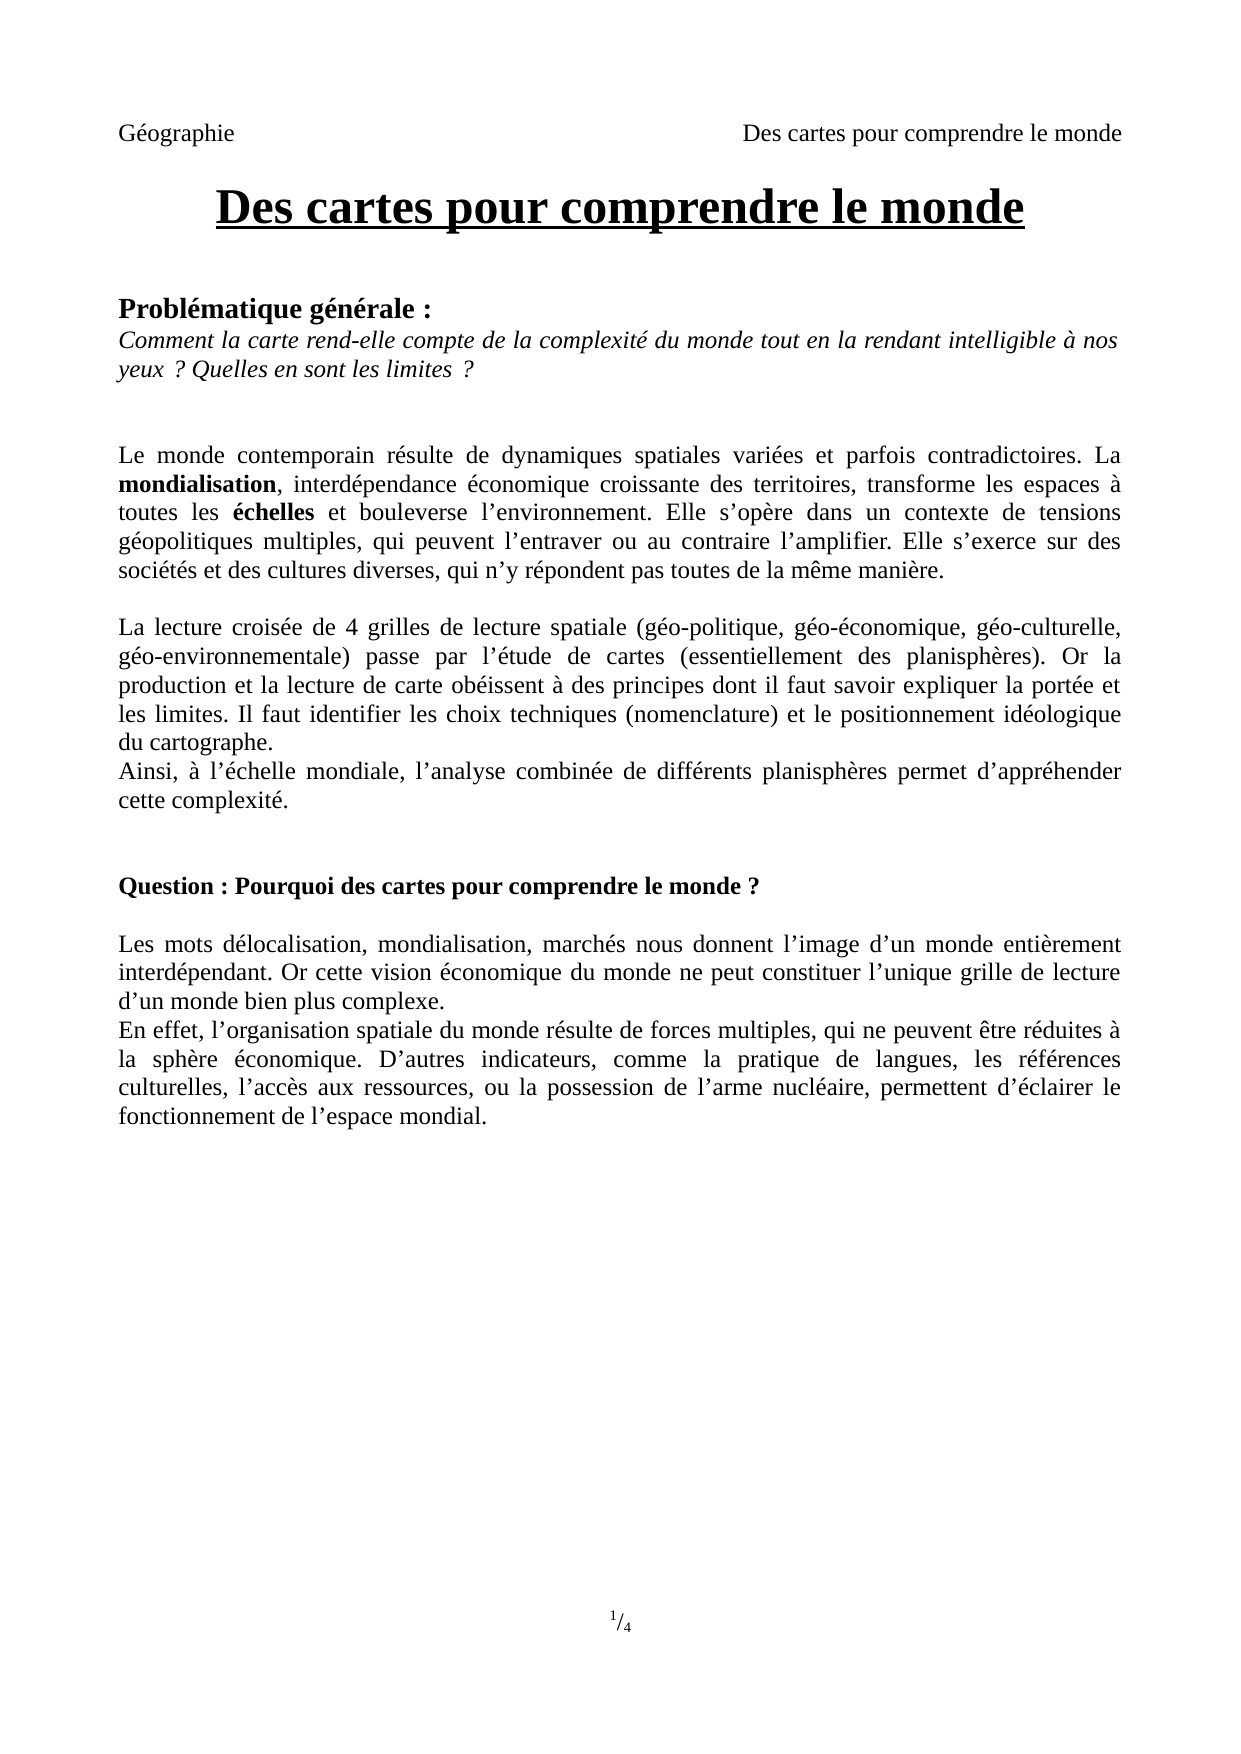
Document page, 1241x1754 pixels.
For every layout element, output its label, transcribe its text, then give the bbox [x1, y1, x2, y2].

text La lecture croisée de 4 grilles de lecture spatiale (géo-politique, géo-économique, géo-culturelle, géo-environnementale) passe par l’étude de cartes (essentiellement des planisphères). Or la production et la lecture de carte obéissent à des principes dont il faut savoir expliquer la portée et les limites. Il faut identifier les choix techniques (nomenclature) et le positionnement idéologique du cartographe. [118, 612, 1122, 756]
text Comment la carte rend-elle compte de la complexité du monde tout en la rendant intelligible à nos yeux ? Quelles en sont les limites ? [118, 325, 1122, 382]
text Le monde contemporain résulte de dynamiques spatiales variées et parfois contradictoires. La mondialisation, interdépendance économique croissante des territoires, transforme les espaces à toutes les échelles et bouleverse l’environnement. Elle s’opère dans un contexte de tensions géopolitiques multiples, qui peuvent l’entraver ou au contraire l’amplifier. Elle s’exerce sur des sociétés et des cultures diverses, qui n’y répondent pas toutes de la même manière. [118, 440, 1122, 584]
text Ainsi, à l’échelle mondiale, l’analyse combinée de différents planisphères permet d’appréhender cette complexité. [118, 756, 1122, 814]
text Des cartes pour comprendre le monde [118, 176, 1122, 234]
text Les mots délocalisation, mondialisation, marchés nous donnent l’image d’un monde entièrement interdépendant. Or cette vision économique du monde ne peut constituer l’unique grille de lecture d’un monde bien plus complexe. [118, 929, 1122, 1015]
text Question : Pourquoi des cartes pour comprendre le monde ? [118, 871, 1122, 900]
text Problématique générale : [118, 291, 1122, 325]
text En effet, l’organisation spatiale du monde résulte de forces multiples, qui ne peuvent être réduites à la sphère économique. D’autres indicateurs, comme la pratique de langues, les références culturelles, l’accès aux ressources, ou la possession de l’arme nucléaire, permettent d’éclairer le fonctionnement de l’espace mondial. [118, 1015, 1122, 1130]
